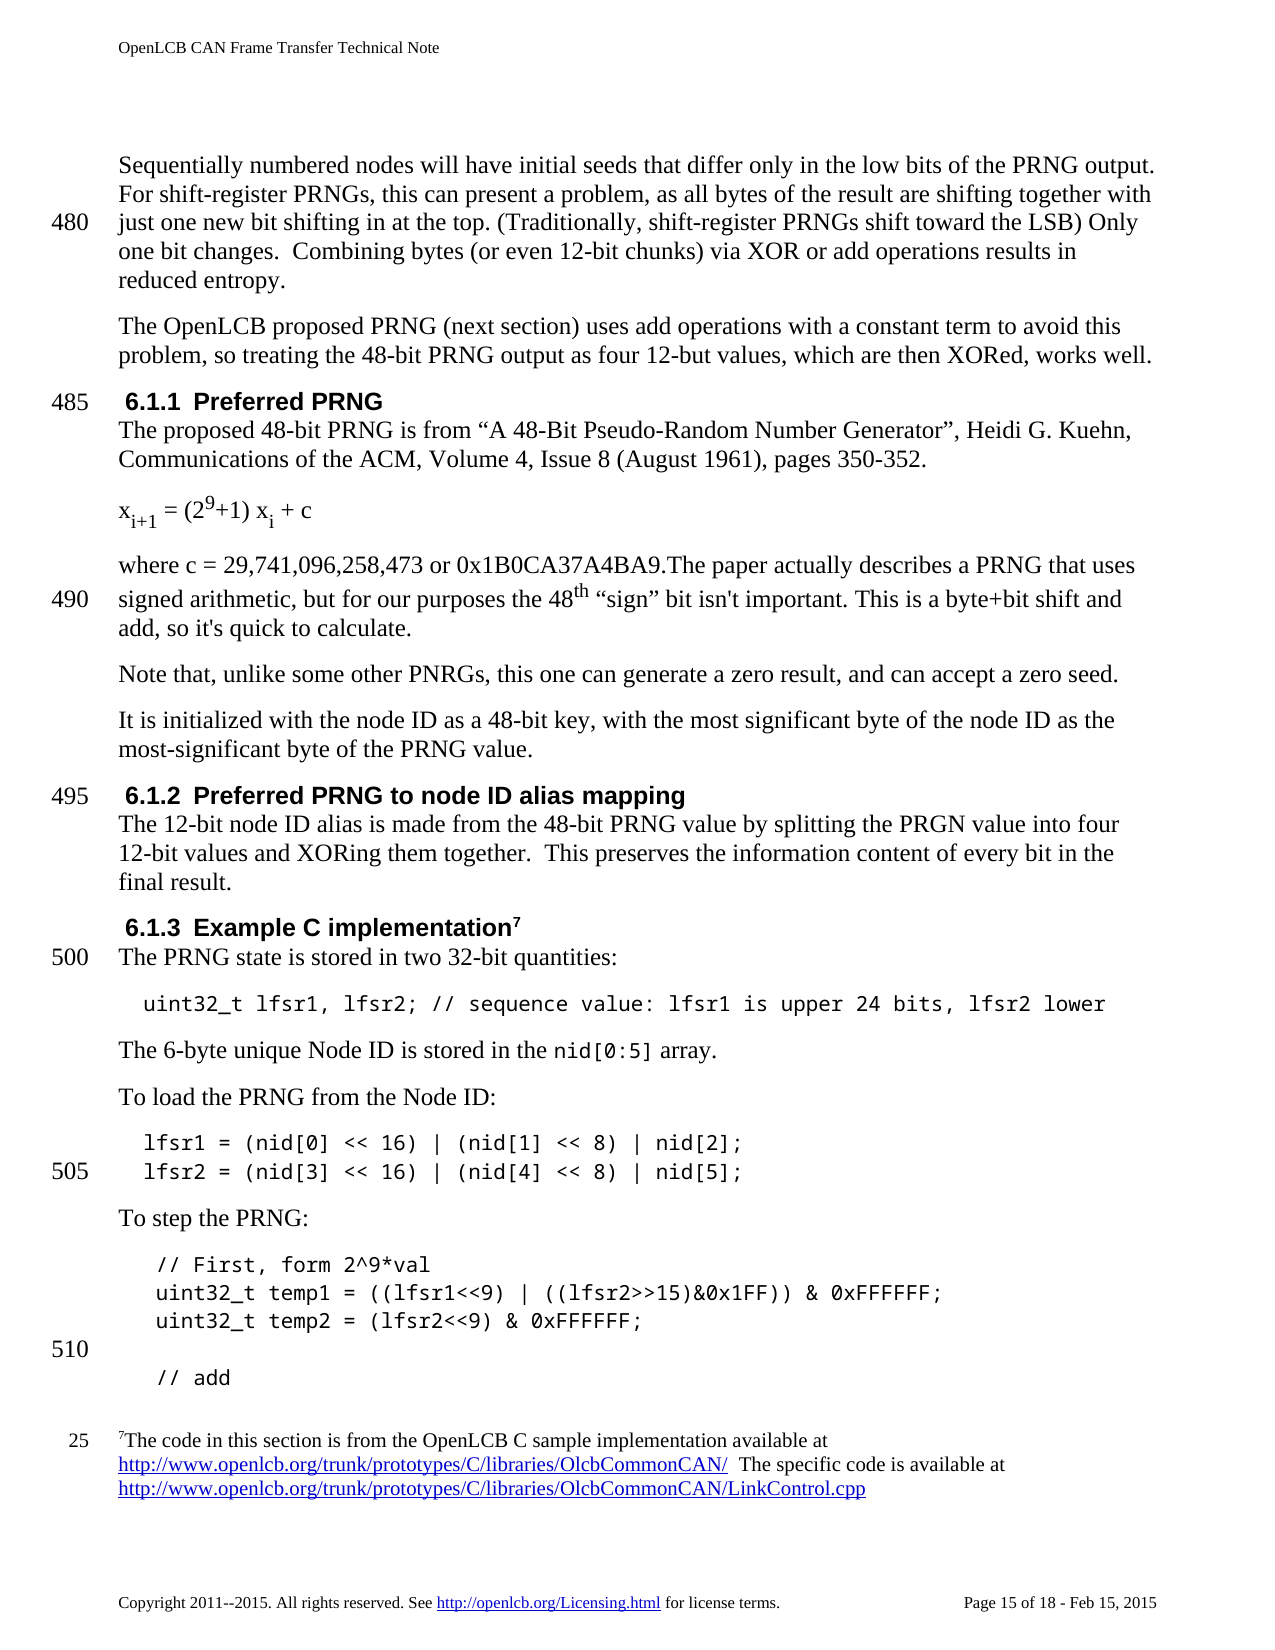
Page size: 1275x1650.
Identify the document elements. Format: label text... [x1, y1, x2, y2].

text The PRNG state is stored in two 32-bit quantities: [118, 942, 1157, 971]
text lfsr1 = (nid[0] << 16) | (nid[1] << 8) | nid[2]; [118, 1128, 1157, 1157]
text The 12-bit node ID alias is made from the 48-bit PRNG value by splitting the PRGN value into four 12-bit values and XORing them together. This preserves the information content of every bit in the final result. [118, 809, 1157, 896]
text It is initialized with the node ID as a 48-bit key, with the most significant byte of the node ID as the most-significant byte of the PRNG value. [118, 706, 1157, 763]
text Sequentially numbered nodes will have initial seeds that differ only in the low bits of the PRNG output. For shift-register PRNGs, this can present a problem, as all bytes of the result are shifting together with just one new bit shifting in at the top. (Traditionally, shift-register PRNGs shift toward the LSB) Only one bit changes. Combining bytes (or even 12-bit chunks) via XOR or add operations results in reduced entropy. [118, 150, 1157, 294]
text uint32_t temp2 = (lfsr2<<9) & 0xFFFFFF; [118, 1307, 1157, 1335]
text The 6-byte unique Node ID is stored in the nid[0:5] array. [118, 1035, 1157, 1064]
text The OpenLCB proposed PRNG (next section) uses add operations with a constant term to avoid this problem, so treating the 48-bit PRNG output as four 12-but values, which are then XORed, works well. [118, 311, 1157, 369]
subtitle Example C implementation [118, 913, 1157, 942]
text Note that, unlike some other PNRGs, this one can generate a zero result, and can accept a zero seed. [118, 659, 1157, 688]
text // add [118, 1363, 1157, 1392]
text where c = 29,741,096,258,473 or 0x1B0CA37A4BA9.The paper actually describes a PRNG that uses signed arithmetic, but for our purposes the 48th “sign” bit isn't important. This is a byte+bit shift and add, so it's quick to calculate. [118, 550, 1157, 641]
text To load the PRNG from the Node ID: [118, 1082, 1157, 1111]
subtitle Preferred PRNG to node ID alias mapping [118, 781, 1157, 809]
text To step the PRNG: [118, 1203, 1157, 1232]
text // First, form 2^9*val [118, 1250, 1157, 1278]
text The code in this section is from the OpenLCB C sample implementation available at http://www.openlcb.org/trunk/prototypes/C/libraries/OlcbCommonCAN/ The specific code is available at http://www.openlcb.org/trunk/prototypes/C/libraries/OlcbCommonCAN/LinkControl.cpp [118, 1428, 1157, 1500]
text xi+1 = (29+1) xi + c [118, 491, 1157, 533]
text uint32_t temp1 = ((lfsr1<<9) | ((lfsr2>>15)&0x1FF)) & 0xFFFFFF; [118, 1278, 1157, 1307]
text uint32_t lfsr1, lfsr2; // sequence value: lfsr1 is upper 24 bits, lfsr2 lower [118, 989, 1157, 1017]
text lfsr2 = (nid[3] << 16) | (nid[4] << 8) | nid[5]; [118, 1157, 1157, 1185]
subtitle Preferred PRNG [118, 387, 1157, 415]
text The proposed 48-bit PRNG is from “A 48-Bit Pseudo-Random Number Generator”, Heidi G. Kuehn, Communications of the ACM, Volume 4, Issue 8 (August 1961), pages 350-352. [118, 415, 1157, 473]
